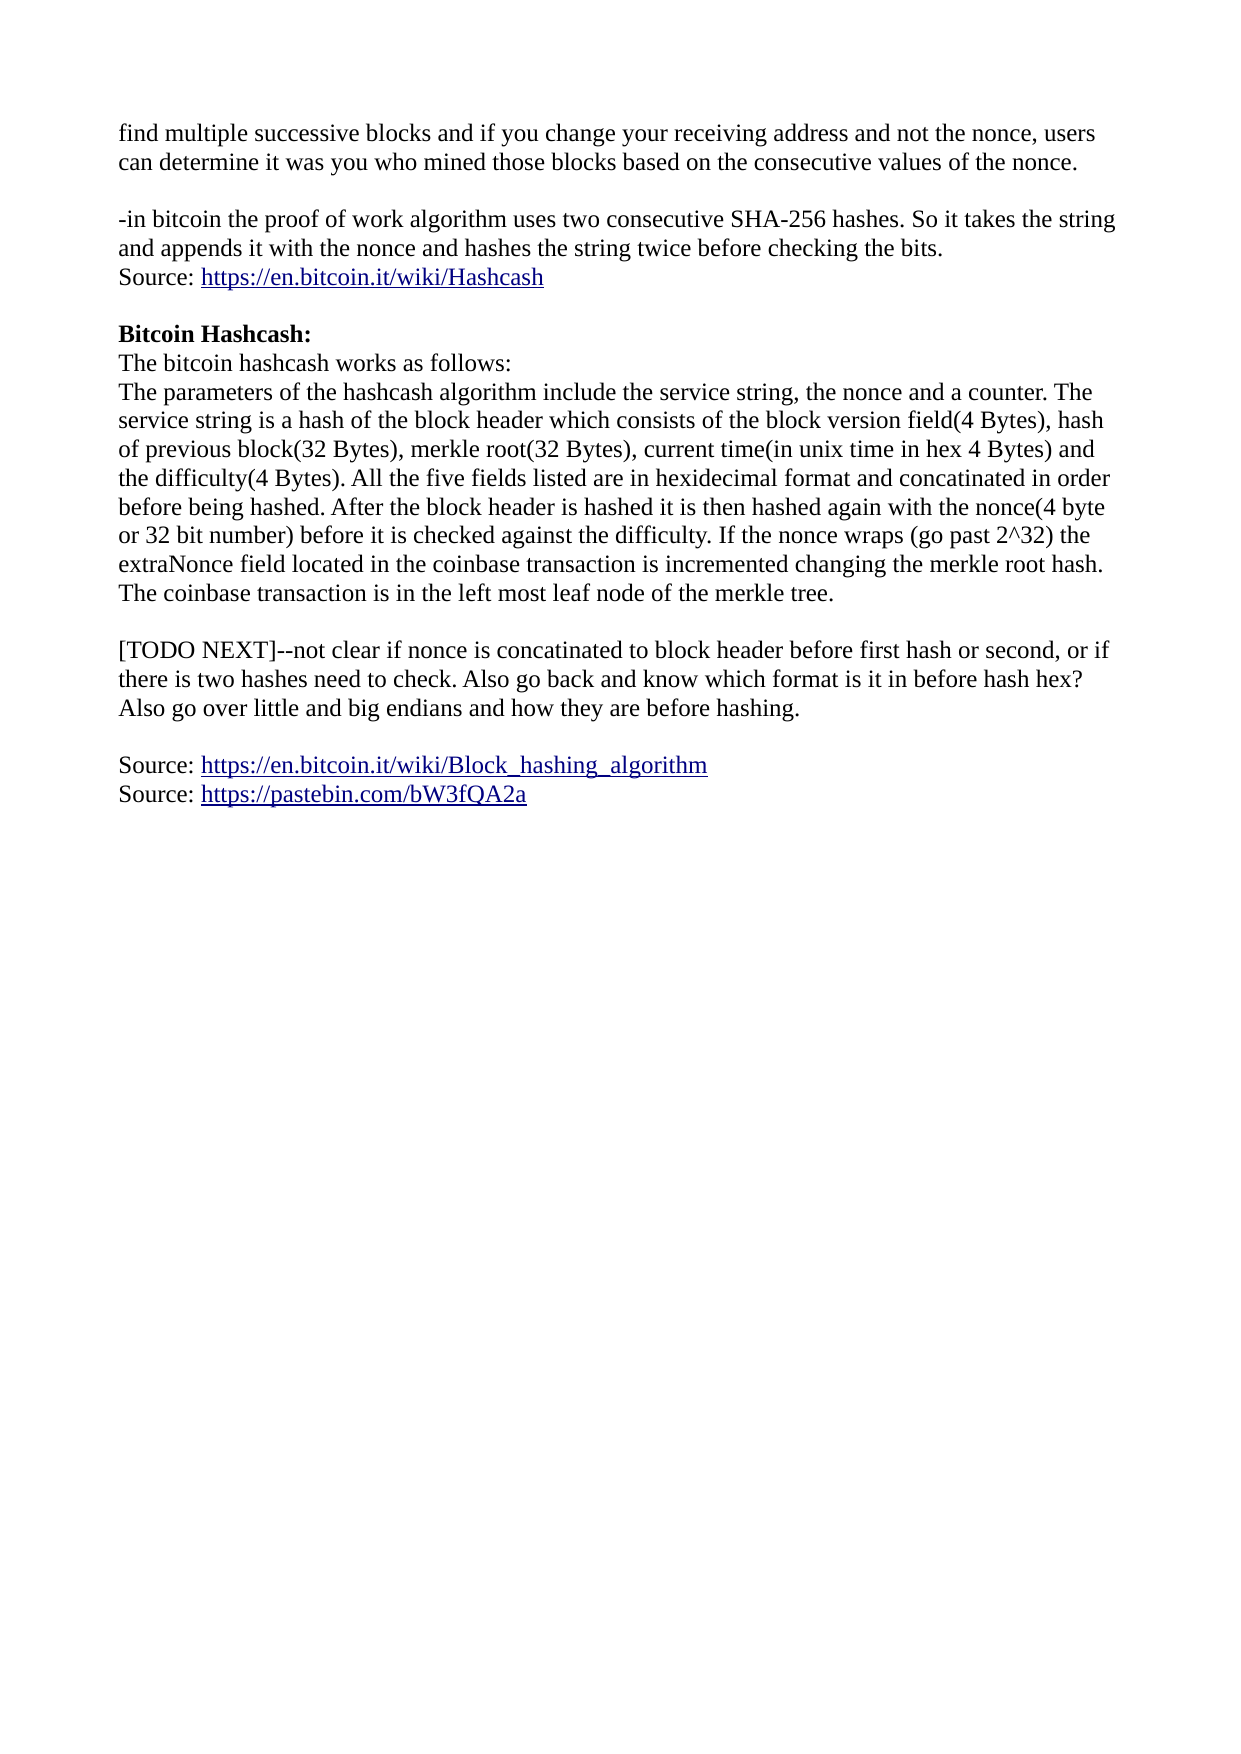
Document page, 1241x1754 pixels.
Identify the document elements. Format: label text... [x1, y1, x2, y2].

text Source: https://en.bitcoin.it/wiki/Block_hashing_algorithm [118, 751, 1122, 779]
text Source: https://pastebin.com/bW3fQA2a [118, 779, 1122, 808]
text find multiple successive blocks and if you change your receiving address and not the nonce, users can determine it was you who mined those blocks based on the consecutive values of the nonce. [118, 118, 1122, 176]
text The bitcoin hashcash works as follows: [118, 348, 1122, 377]
text -in bitcoin the proof of work algorithm uses two consecutive SHA-256 hashes. So it takes the string and appends it with the nonce and hashes the string twice before checking the bits. [118, 204, 1122, 262]
text [TODO NEXT]--not clear if nonce is concatinated to block header before first hash or second, or if there is two hashes need to check. Also go back and know which format is it in before hash hex? Also go over little and big endians and how they are before hashing. [118, 636, 1122, 722]
text Source: https://en.bitcoin.it/wiki/Hashcash [118, 262, 1122, 291]
text Bitcoin Hashcash: [118, 319, 1122, 348]
text The parameters of the hashcash algorithm include the service string, the nonce and a counter. The service string is a hash of the block header which consists of the block version field(4 Bytes), hash of previous block(32 Bytes), merkle root(32 Bytes), current time(in unix time in hex 4 Bytes) and the difficulty(4 Bytes). All the five fields listed are in hexidecimal format and concatinated in order before being hashed. After the block header is hashed it is then hashed again with the nonce(4 byte or 32 bit number) before it is checked against the difficulty. If the nonce wraps (go past 2^32) the extraNonce field located in the coinbase transaction is incremented changing the merkle root hash. The coinbase transaction is in the left most leaf node of the merkle tree. [118, 377, 1122, 607]
